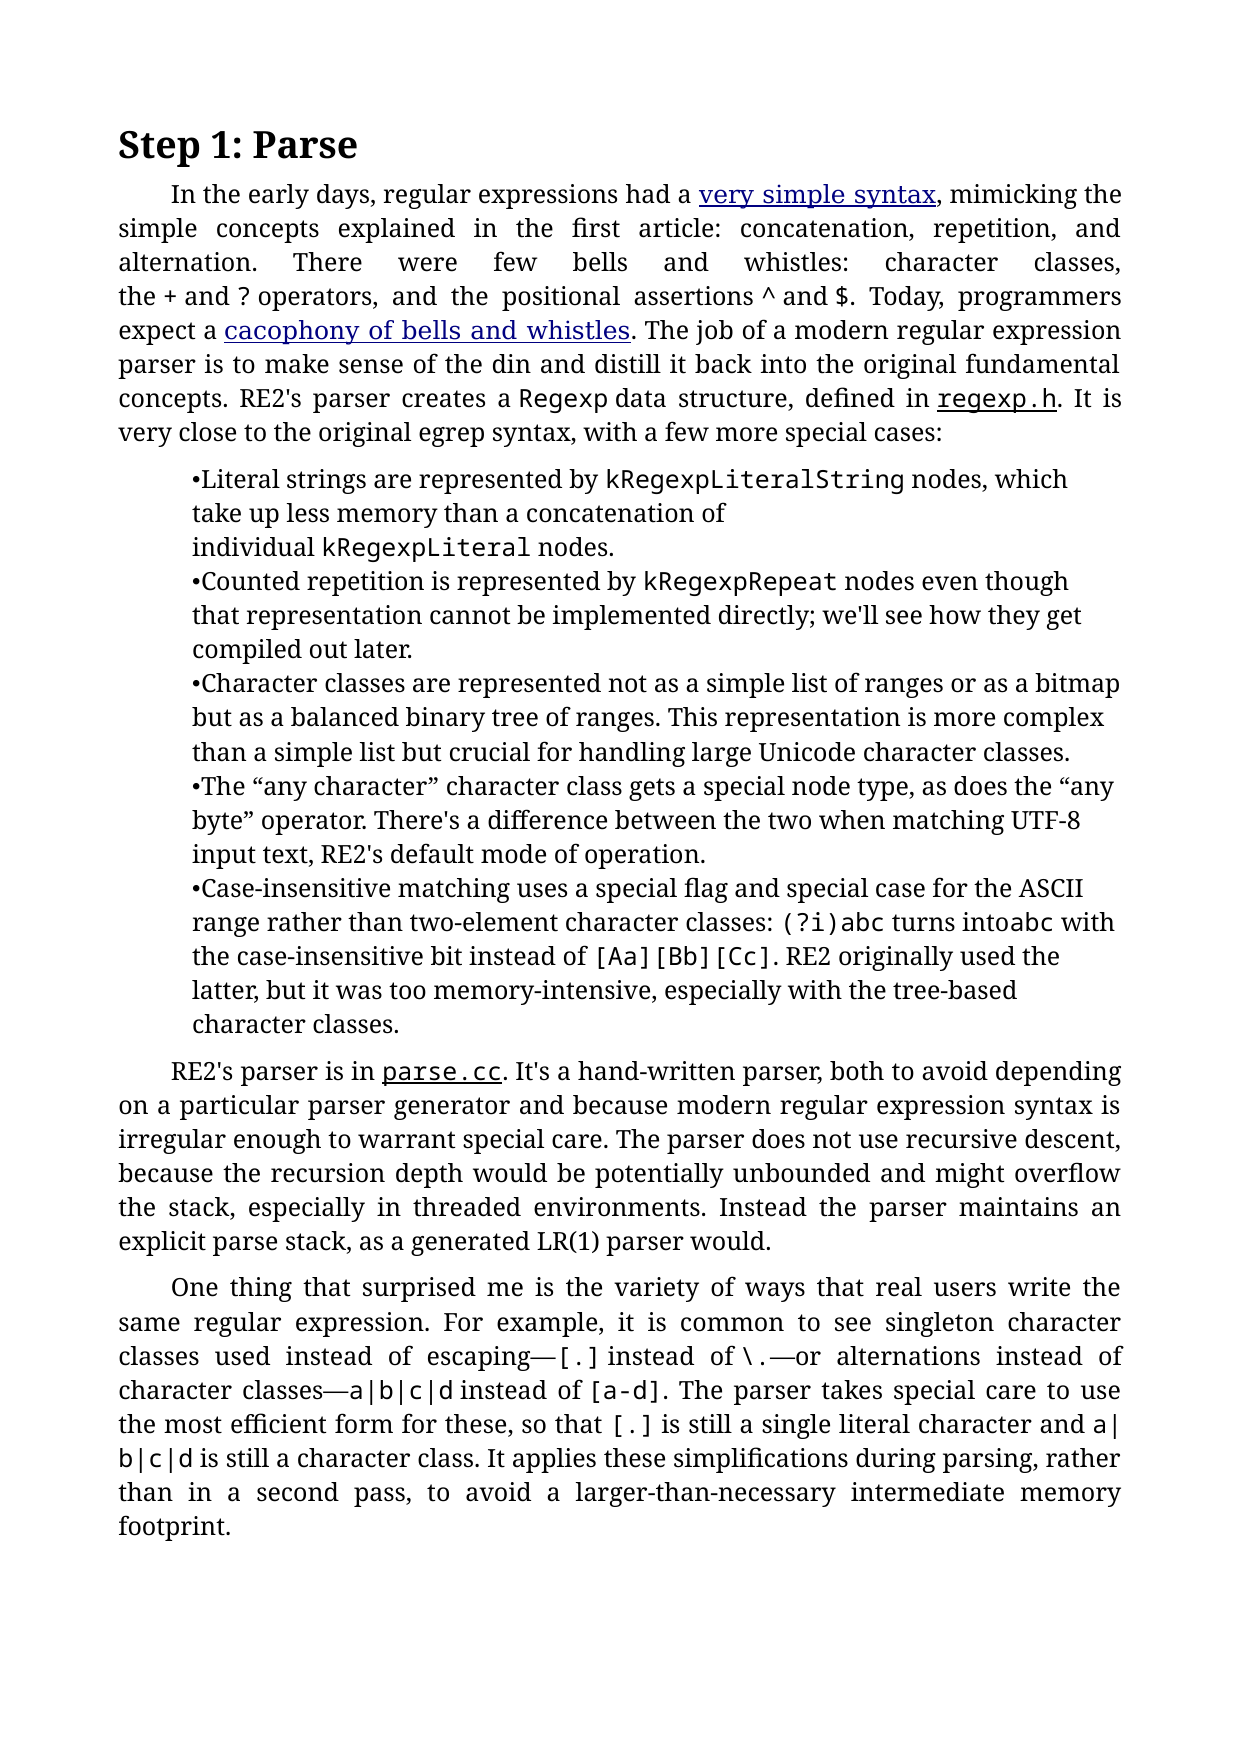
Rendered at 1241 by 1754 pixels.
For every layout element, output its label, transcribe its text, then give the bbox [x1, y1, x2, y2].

list Character classes are represented not as a simple list of ranges or as a bitmap but as a balanced binary tree of ranges. This representation is more complex than a simple list but crucial for handling large Unicode character classes. [118, 666, 1122, 768]
subtitle Step 1: Parse [118, 118, 1122, 169]
text RE2's parser is in parse.cc. It's a hand-written parser, both to avoid depending on a particular parser generator and because modern regular expression syntax is irregular enough to warrant special care. The parser does not use recursive descent, because the recursion depth would be potentially unbounded and might overflow the stack, especially in threaded environments. Instead the parser maintains an explicit parse stack, as a generated LR(1) parser would. [118, 1053, 1122, 1258]
text One thing that surprised me is the variety of ways that real users write the same regular expression. For example, it is common to see singleton character classes used instead of escaping—[.] instead of \.—or alternations instead of character classes—a|b|c|d instead of [a-d]. The parser takes special care to use the most efficient form for these, so that [.] is still a single literal character and a|b|c|d is still a character class. It applies these simplifications during parsing, rather than in a second pass, to avoid a larger-than-necessary intermediate memory footprint. [118, 1270, 1122, 1543]
text In the early days, regular expressions had a very simple syntax, mimicking the simple concepts explained in the first article: concatenation, repetition, and alternation. There were few bells and whistles: character classes, the + and ? operators, and the positional assertions ^ and $. Today, programmers expect a cacophony of bells and whistles. The job of a modern regular expression parser is to make sense of the din and distill it back into the original fundamental concepts. RE2's parser creates a Regexp data structure, defined in regexp.h. It is very close to the original egrep syntax, with a few more special cases: [118, 177, 1122, 449]
list Literal strings are represented by kRegexpLiteralString nodes, which take up less memory than a concatenation of individual kRegexpLiteral nodes. [118, 462, 1122, 564]
list Counted repetition is represented by kRegexpRepeat nodes even though that representation cannot be implemented directly; we'll see how they get compiled out later. [118, 564, 1122, 666]
list Case-insensitive matching uses a special flag and special case for the ASCII range rather than two-element character classes: (?i)abc turns intoabc with the case-insensitive bit instead of [Aa][Bb][Cc]. RE2 originally used the latter, but it was too memory-intensive, especially with the tree-based character classes. [118, 870, 1122, 1041]
list The “any character” character class gets a special node type, as does the “any byte” operator. There's a difference between the two when matching UTF-8 input text, RE2's default mode of operation. [118, 768, 1122, 870]
